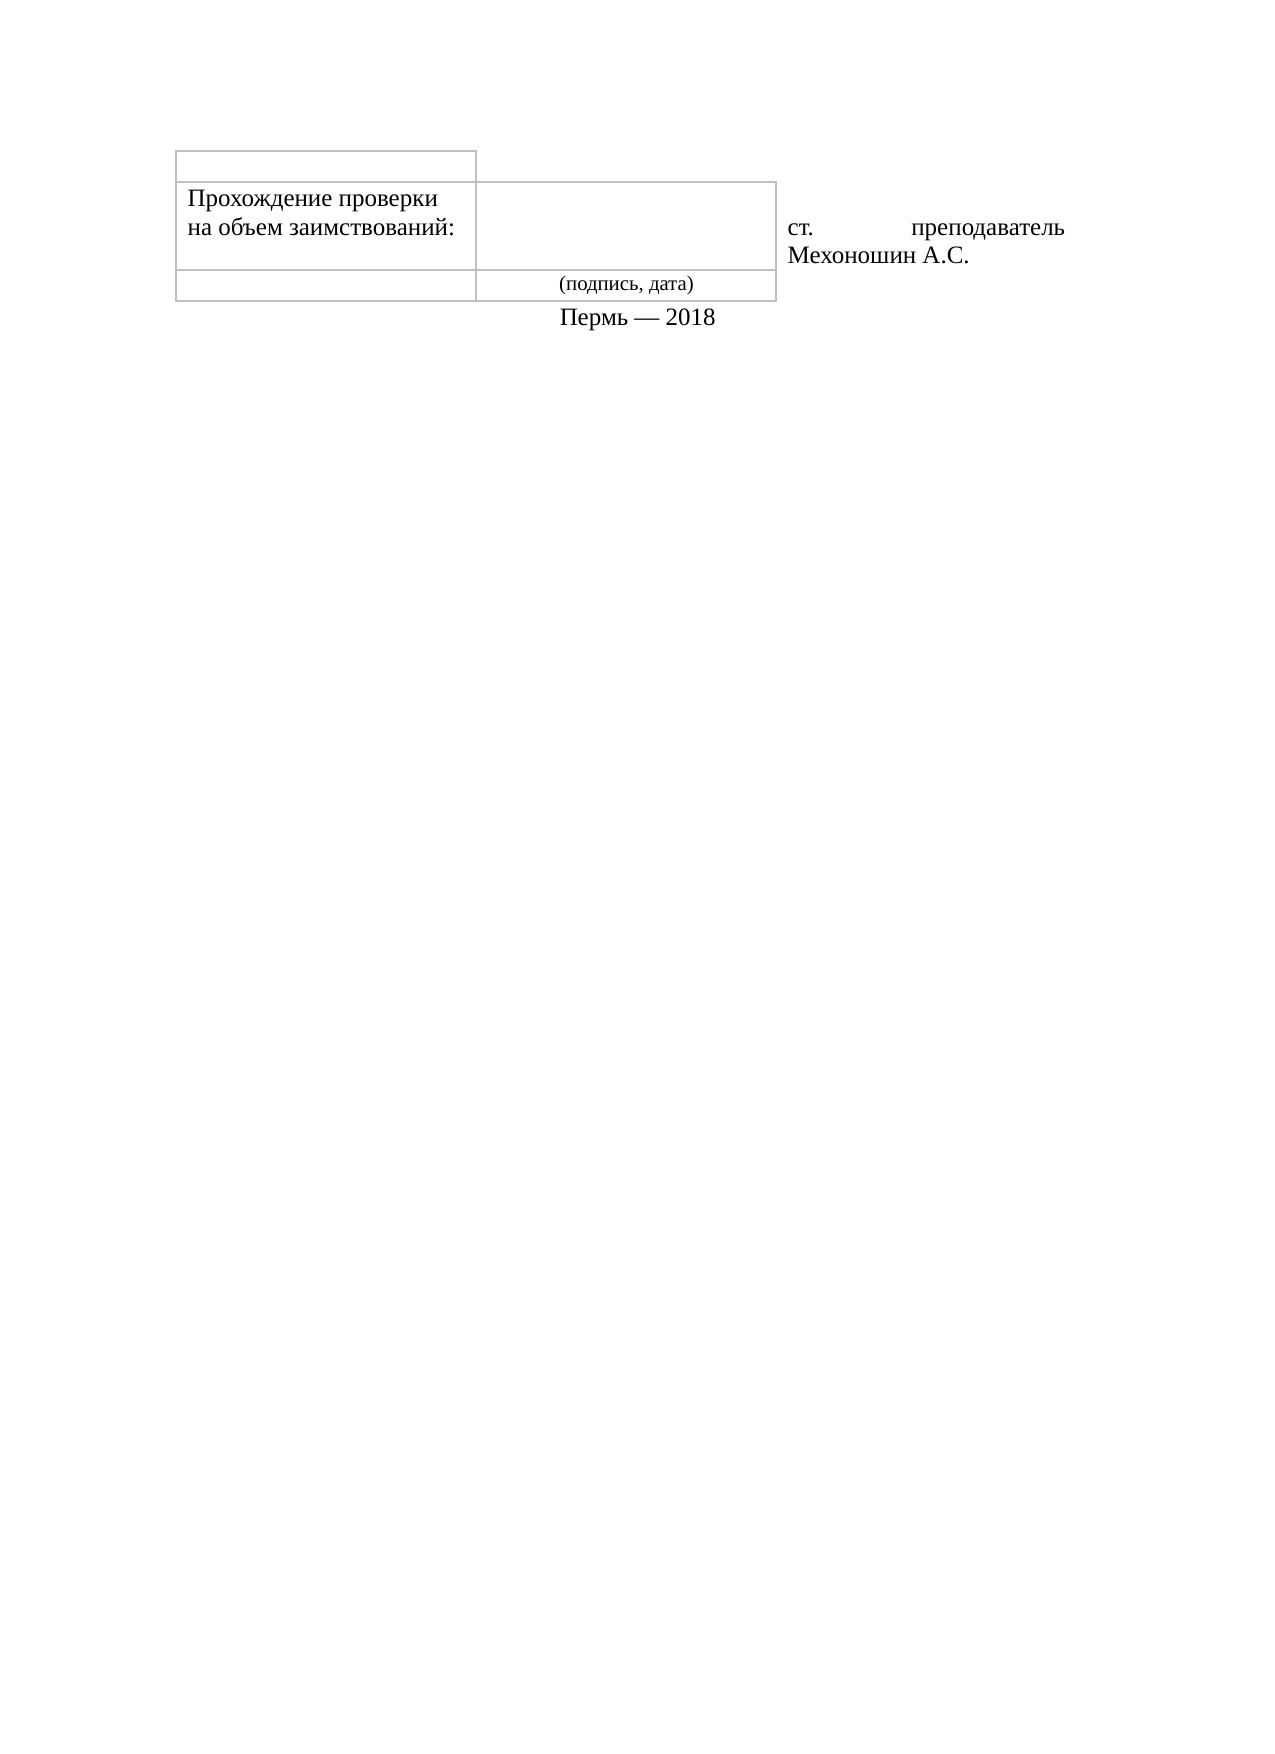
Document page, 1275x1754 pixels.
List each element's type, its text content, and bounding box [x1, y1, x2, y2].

table_cell [177, 271, 475, 300]
table_cell [777, 269, 1076, 300]
table_cell [177, 152, 475, 181]
table_cell ст. преподаватель Мехоношин А.С. [777, 181, 1076, 269]
table_cell [477, 150, 1076, 181]
table_cell (подпись, дата) [477, 271, 775, 300]
table_cell Прохождение проверки на объем заимствований: [177, 183, 475, 269]
table_cell [477, 183, 775, 269]
text Пермь — 2018 [187, 302, 1087, 331]
